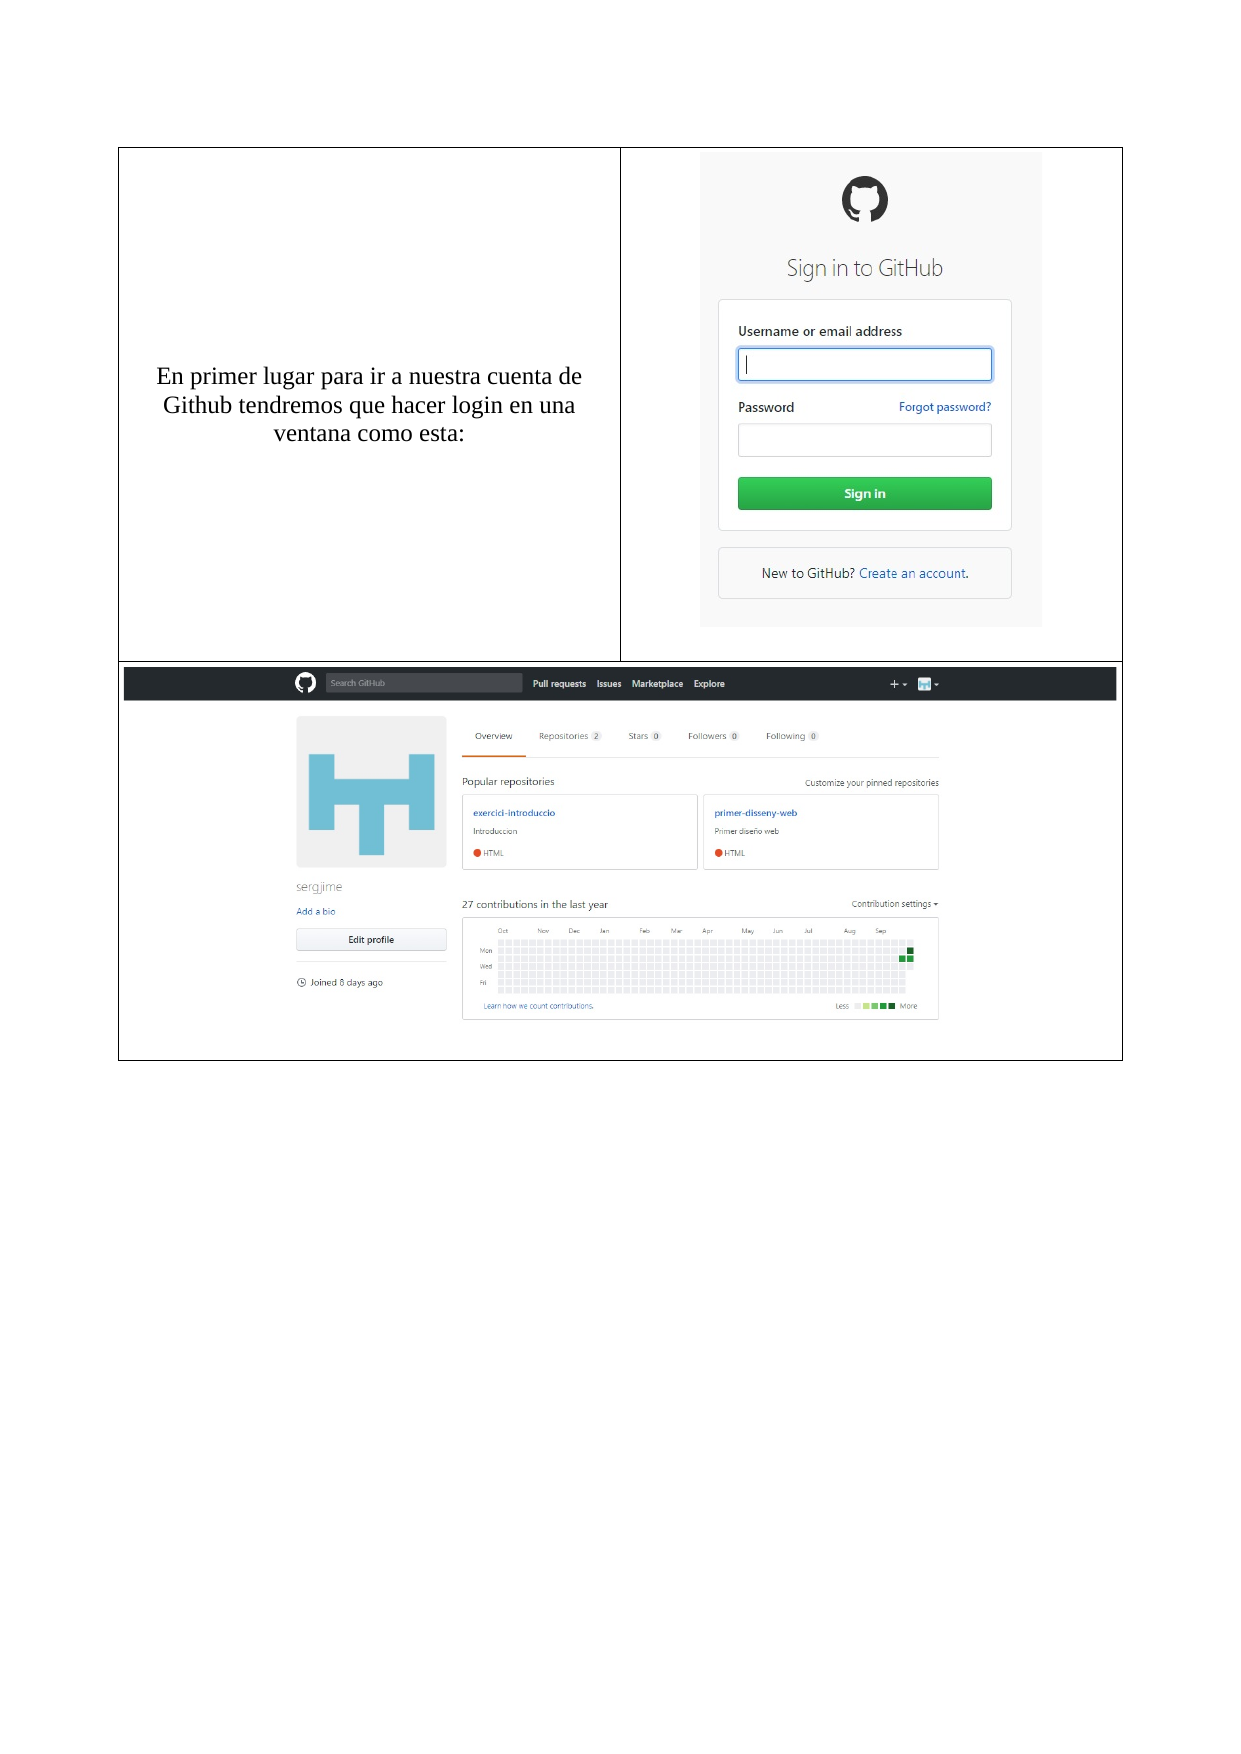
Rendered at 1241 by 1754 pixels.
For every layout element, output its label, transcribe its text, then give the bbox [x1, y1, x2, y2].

picture [123, 667, 1117, 1026]
table_header En primer lugar para ir a nuestra cuenta de Github tendremos que hacer login en una ventana como esta: [119, 148, 620, 661]
table_header [621, 148, 1122, 661]
picture [700, 152, 1043, 627]
table_cell [119, 662, 1122, 1060]
